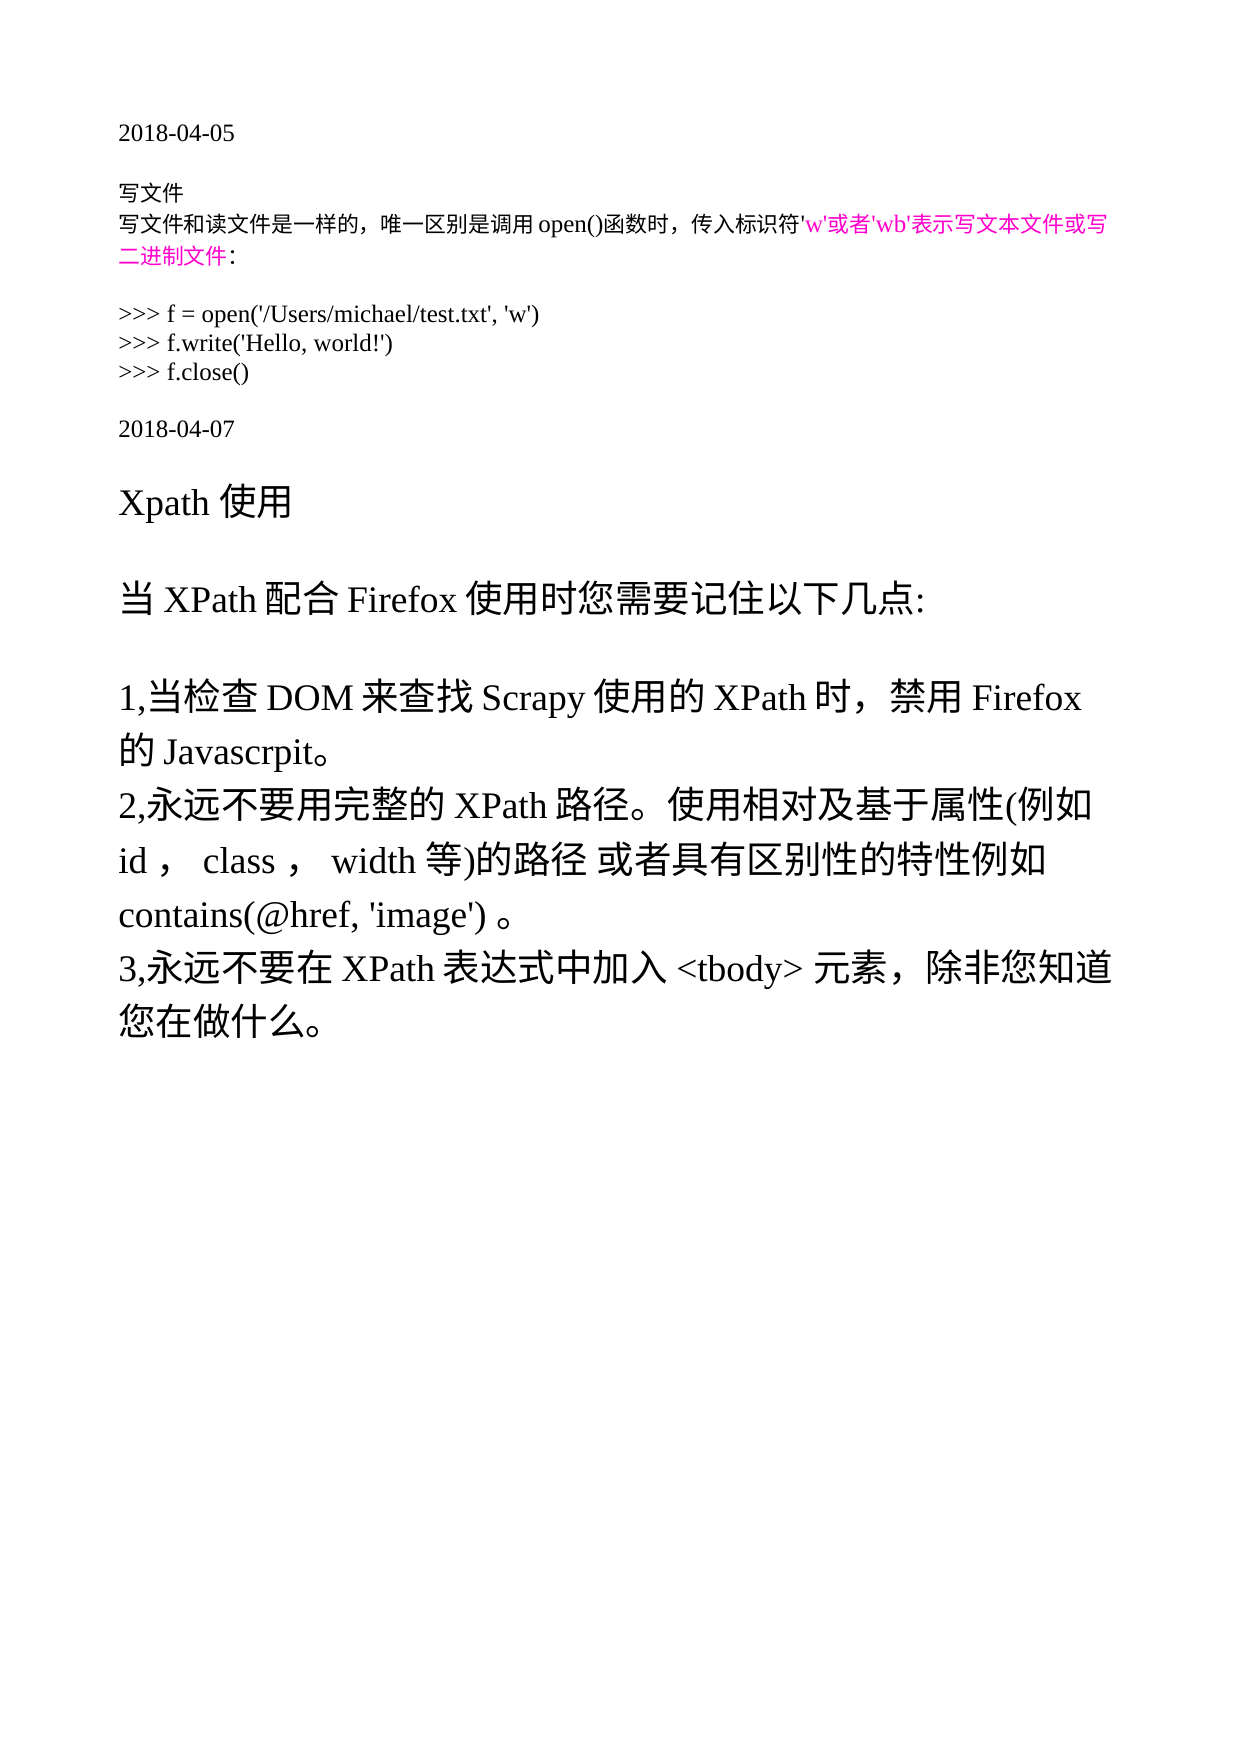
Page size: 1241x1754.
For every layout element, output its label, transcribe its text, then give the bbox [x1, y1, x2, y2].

text >>> f.close() [118, 357, 1122, 386]
text 3,永远不要在XPath表达式中加入 <tbody> 元素，除非您知道您在做什么。 [118, 938, 1122, 1047]
text 2018-04-07 [118, 414, 1122, 443]
text 2018-04-05 [118, 118, 1122, 147]
text 写文件 [118, 176, 1122, 207]
text 写文件和读文件是一样的，唯一区别是调用open()函数时，传入标识符'w'或者'wb'表示写文本文件或写二进制文件： [118, 207, 1122, 271]
text Xpath 使用 [118, 472, 1122, 526]
text >>> f.write('Hello, world!') [118, 328, 1122, 357]
text 当XPath配合Firefox使用时您需要记住以下几点: [118, 569, 1122, 623]
text >>> f = open('/Users/michael/test.txt', 'w') [118, 299, 1122, 328]
text 1,当检查DOM来查找Scrapy使用的XPath时，禁用Firefox的Javascrpit。 [118, 667, 1122, 775]
text 2,永远不要用完整的XPath路径。使用相对及基于属性(例如 id ， class ， width 等)的路径 或者具有区别性的特性例如 contains(@href, 'image') 。 [118, 775, 1122, 938]
